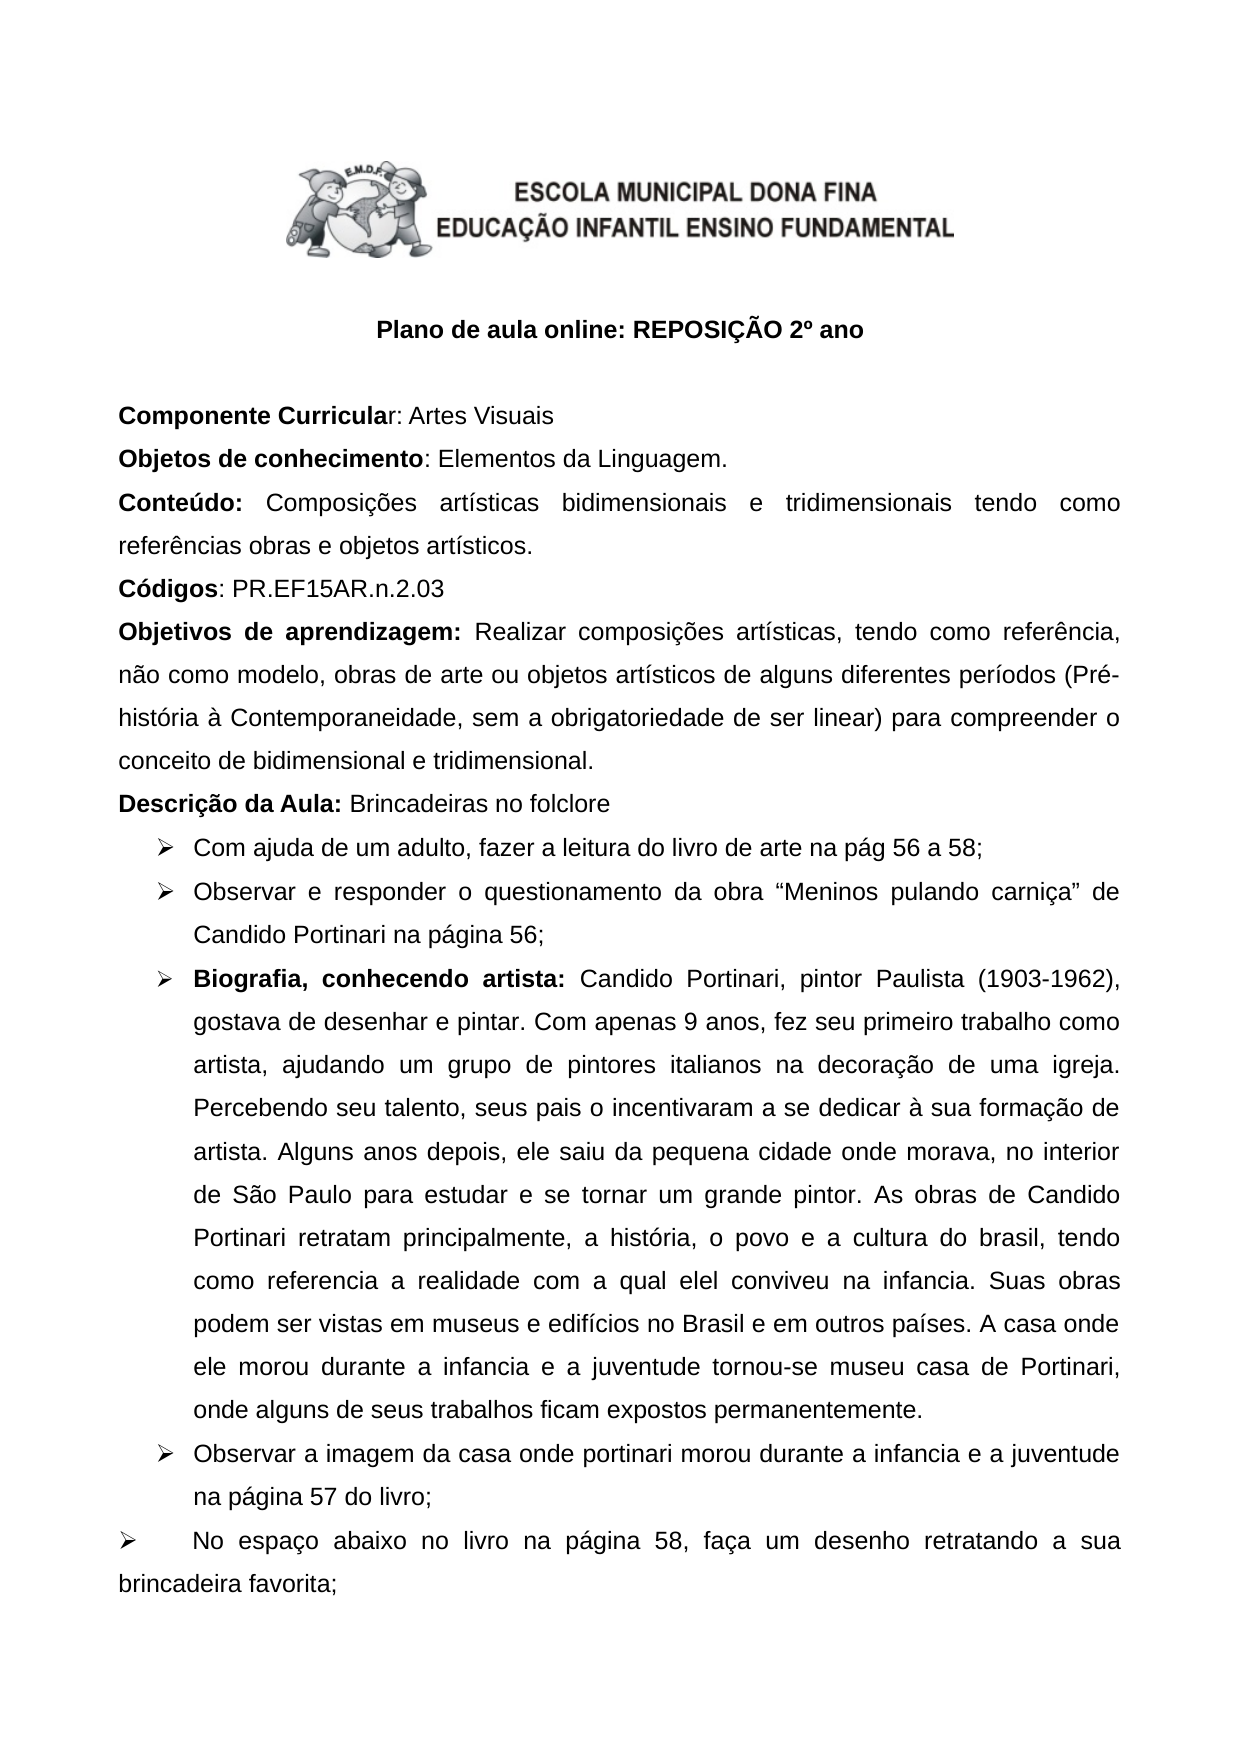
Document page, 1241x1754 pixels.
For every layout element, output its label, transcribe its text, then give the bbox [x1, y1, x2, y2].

text Objetivos de aprendizagem: Realizar composições artísticas, tendo como referência, não como modelo, obras de arte ou objetos artísticos de alguns diferentes períodos (Pré-história à Contemporaneidade, sem a obrigatoriedade de ser linear) para compreender o conceito de bidimensional e tridimensional. [118, 617, 1122, 775]
list No espaço abaixo no livro na página 58, faça um desenho retratando a sua brincadeira favorita; [118, 1526, 1122, 1598]
text Códigos: PR.EF15AR.n.2.03 [118, 574, 1122, 603]
text Componente Curricular: Artes Visuais [118, 401, 1122, 430]
list Observar a imagem da casa onde portinari morou durante a infancia e a juventude na página 57 do livro; [156, 1439, 1122, 1511]
list Observar e responder o questionamento da obra “Meninos pulando carniça” de Candido Portinari na página 56; [156, 877, 1122, 949]
list Com ajuda de um adulto, fazer a leitura do livro de arte na pág 56 a 58; [156, 833, 1122, 862]
text Conteúdo: Composições artísticas bidimensionais e tridimensionais tendo como referências obras e objetos artísticos. [118, 488, 1122, 559]
text Objetos de conhecimento: Elementos da Linguagem. [118, 444, 1122, 473]
list Biografia, conhecendo artista: Candido Portinari, pintor Paulista (1903-1962), gostava de desenhar e pintar. Com apenas 9 anos, fez seu primeiro trabalho como artista, ajudando um grupo de pintores italianos na decoração de uma igreja. Percebendo seu talento, seus pais o incentivaram a se dedicar à sua formação de artista. Alguns anos depois, ele saiu da pequena cidade onde morava, no interior de São Paulo para estudar e se tornar um grande pintor. As obras de Candido Portinari retratam principalmente, a história, o povo e a cultura do brasil, tendo como referencia a realidade com a qual elel conviveu na infancia. Suas obras podem ser vistas em museus e edifícios no Brasil e em outros países. A casa onde ele morou durante a infancia e a juventude tornou-se museu casa de Portinari, onde alguns de seus trabalhos ficam expostos permanentemente. [156, 964, 1122, 1424]
text Descrição da Aula: Brincadeiras no folclore [118, 789, 1122, 818]
text Plano de aula online: REPOSIÇÃO 2º ano [118, 315, 1122, 344]
